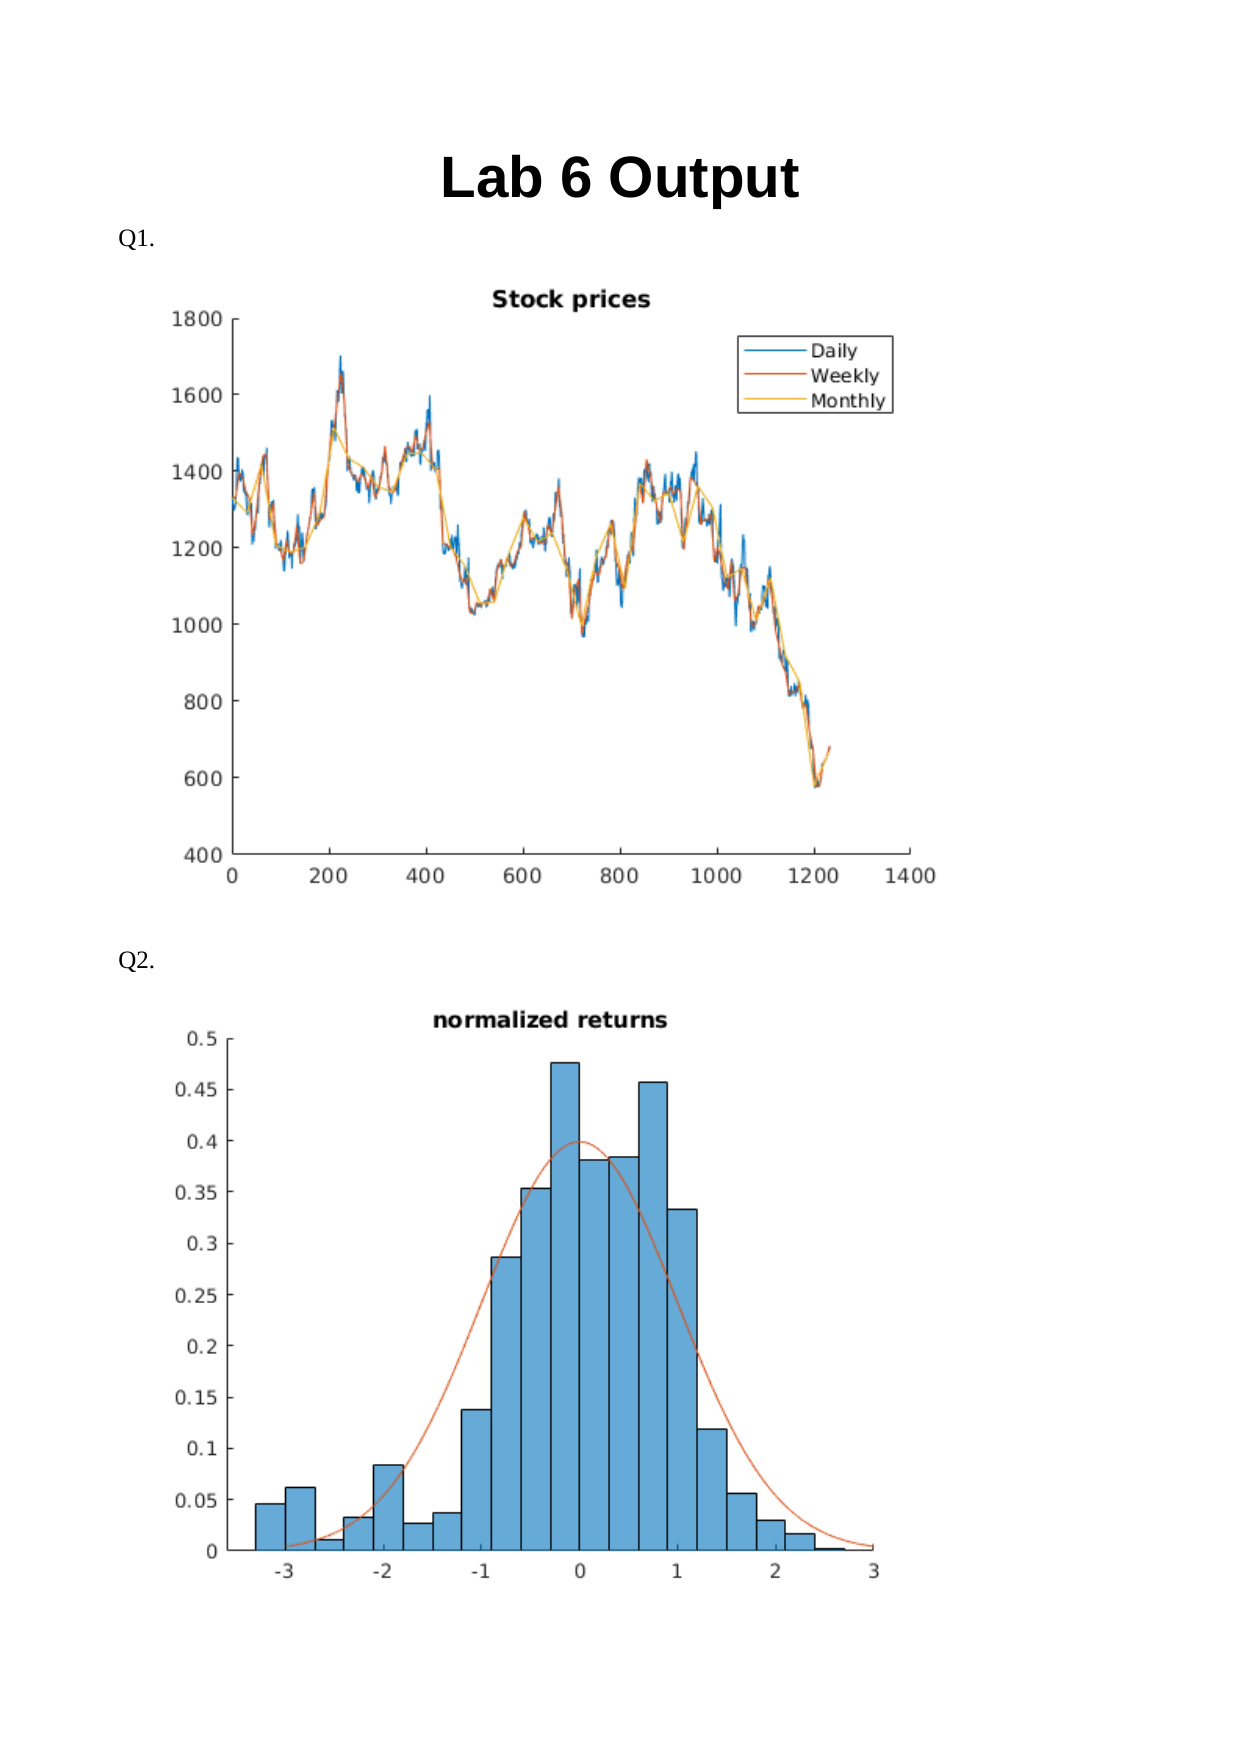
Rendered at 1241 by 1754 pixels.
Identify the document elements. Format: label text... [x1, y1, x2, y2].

title Lab 6 Output [118, 143, 1122, 210]
text Q1. [118, 223, 1122, 251]
text Q2. [118, 945, 1122, 974]
picture [118, 993, 953, 1620]
picture [118, 270, 994, 927]
